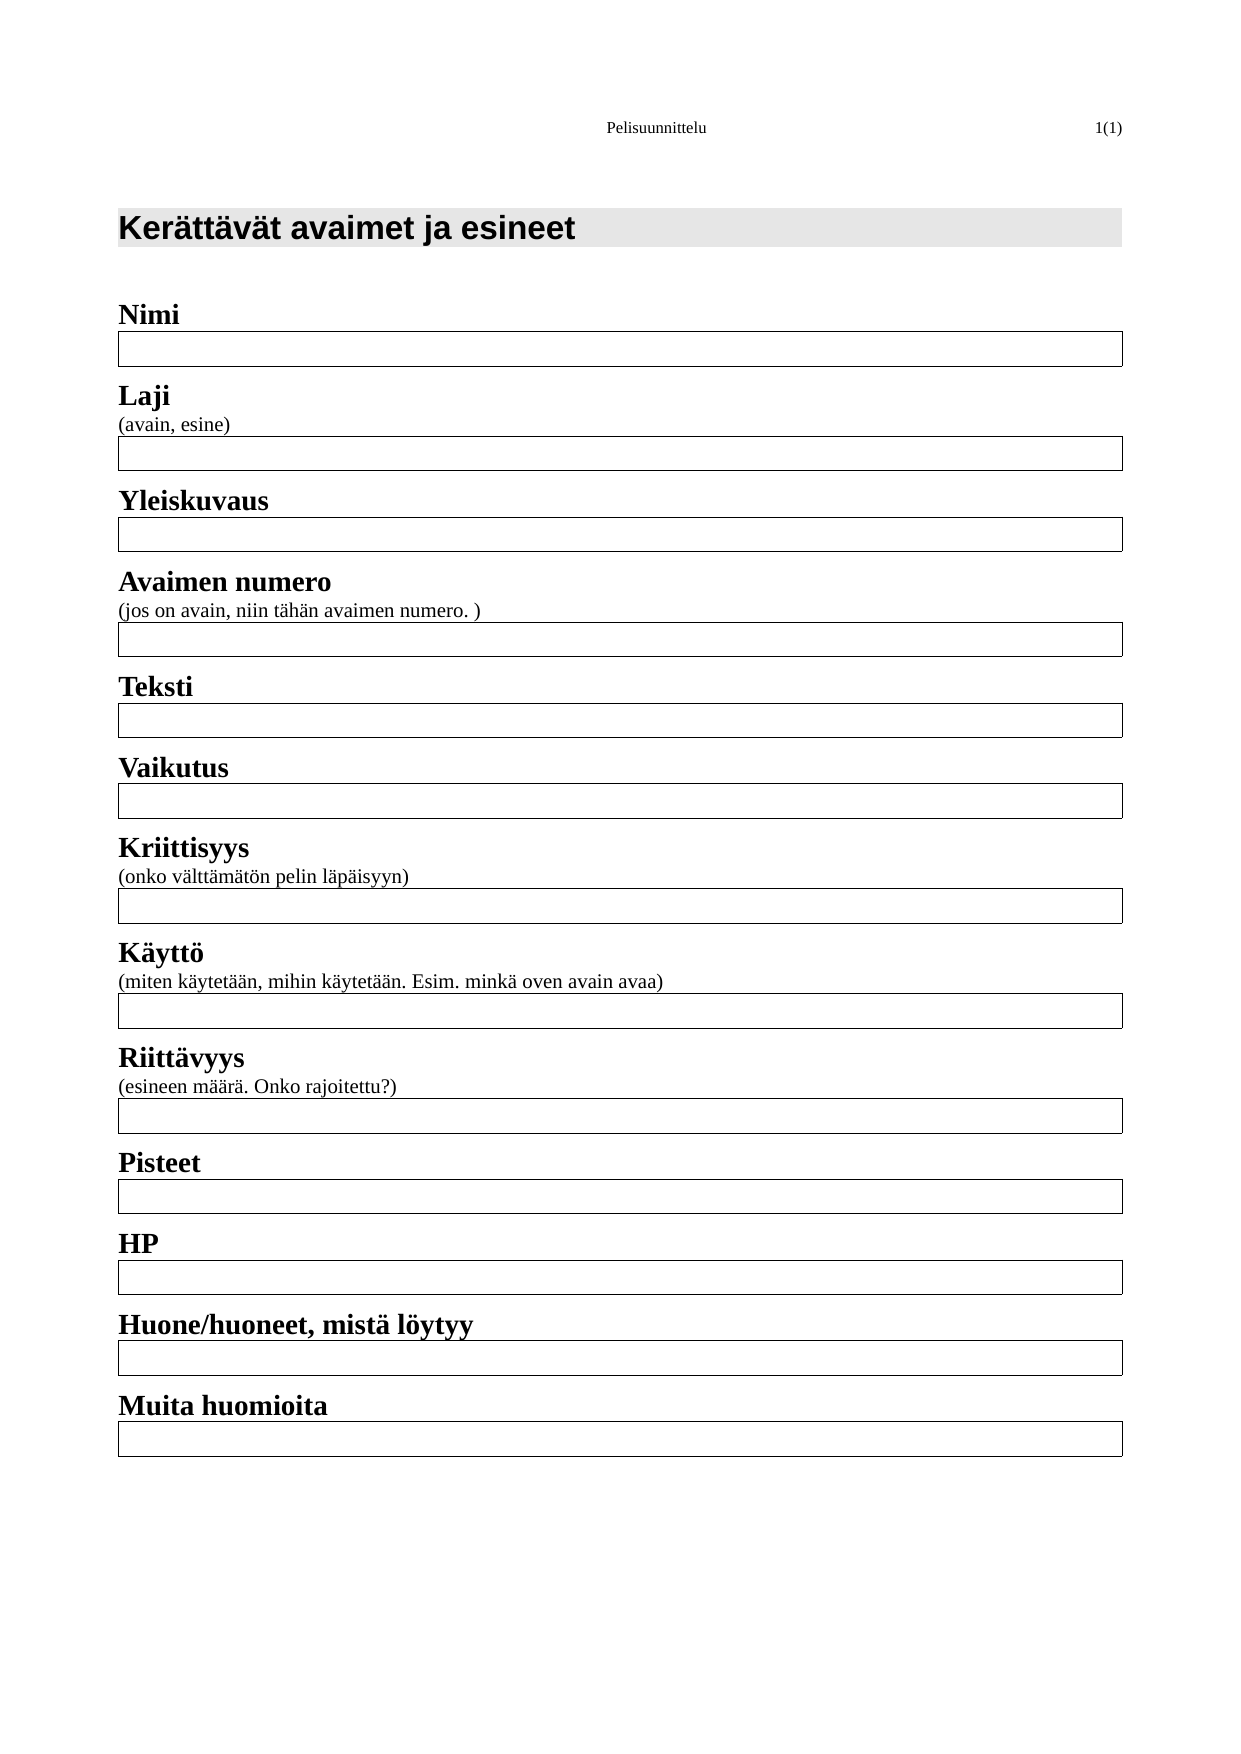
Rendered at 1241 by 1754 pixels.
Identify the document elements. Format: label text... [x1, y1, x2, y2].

text (avain, esine) [118, 412, 1122, 436]
text Käyttö [118, 935, 1122, 969]
text Kriittisyys [118, 831, 1122, 864]
text Avaimen numero [118, 564, 1122, 597]
text (onko välttämätön pelin läpäisyyn) [118, 864, 1122, 888]
text Muita huomioita [118, 1388, 1122, 1421]
text Pisteet [118, 1145, 1122, 1179]
text HP [118, 1226, 1122, 1259]
text Yleiskuvaus [118, 483, 1122, 517]
text (miten käytetään, mihin käytetään. Esim. minkä oven avain avaa) [118, 969, 1122, 993]
text Nimi [118, 297, 1122, 331]
text Kerättävät avaimet ja esineet [118, 208, 1122, 247]
text Vaikutus [118, 750, 1122, 783]
text (jos on avain, niin tähän avaimen numero. ) [118, 597, 1122, 622]
text Laji [118, 378, 1122, 412]
text (esineen määrä. Onko rajoitettu?) [118, 1074, 1122, 1098]
text Teksti [118, 669, 1122, 702]
text Riittävyys [118, 1040, 1122, 1074]
text Huone/huoneet, mistä löytyy [118, 1307, 1122, 1340]
